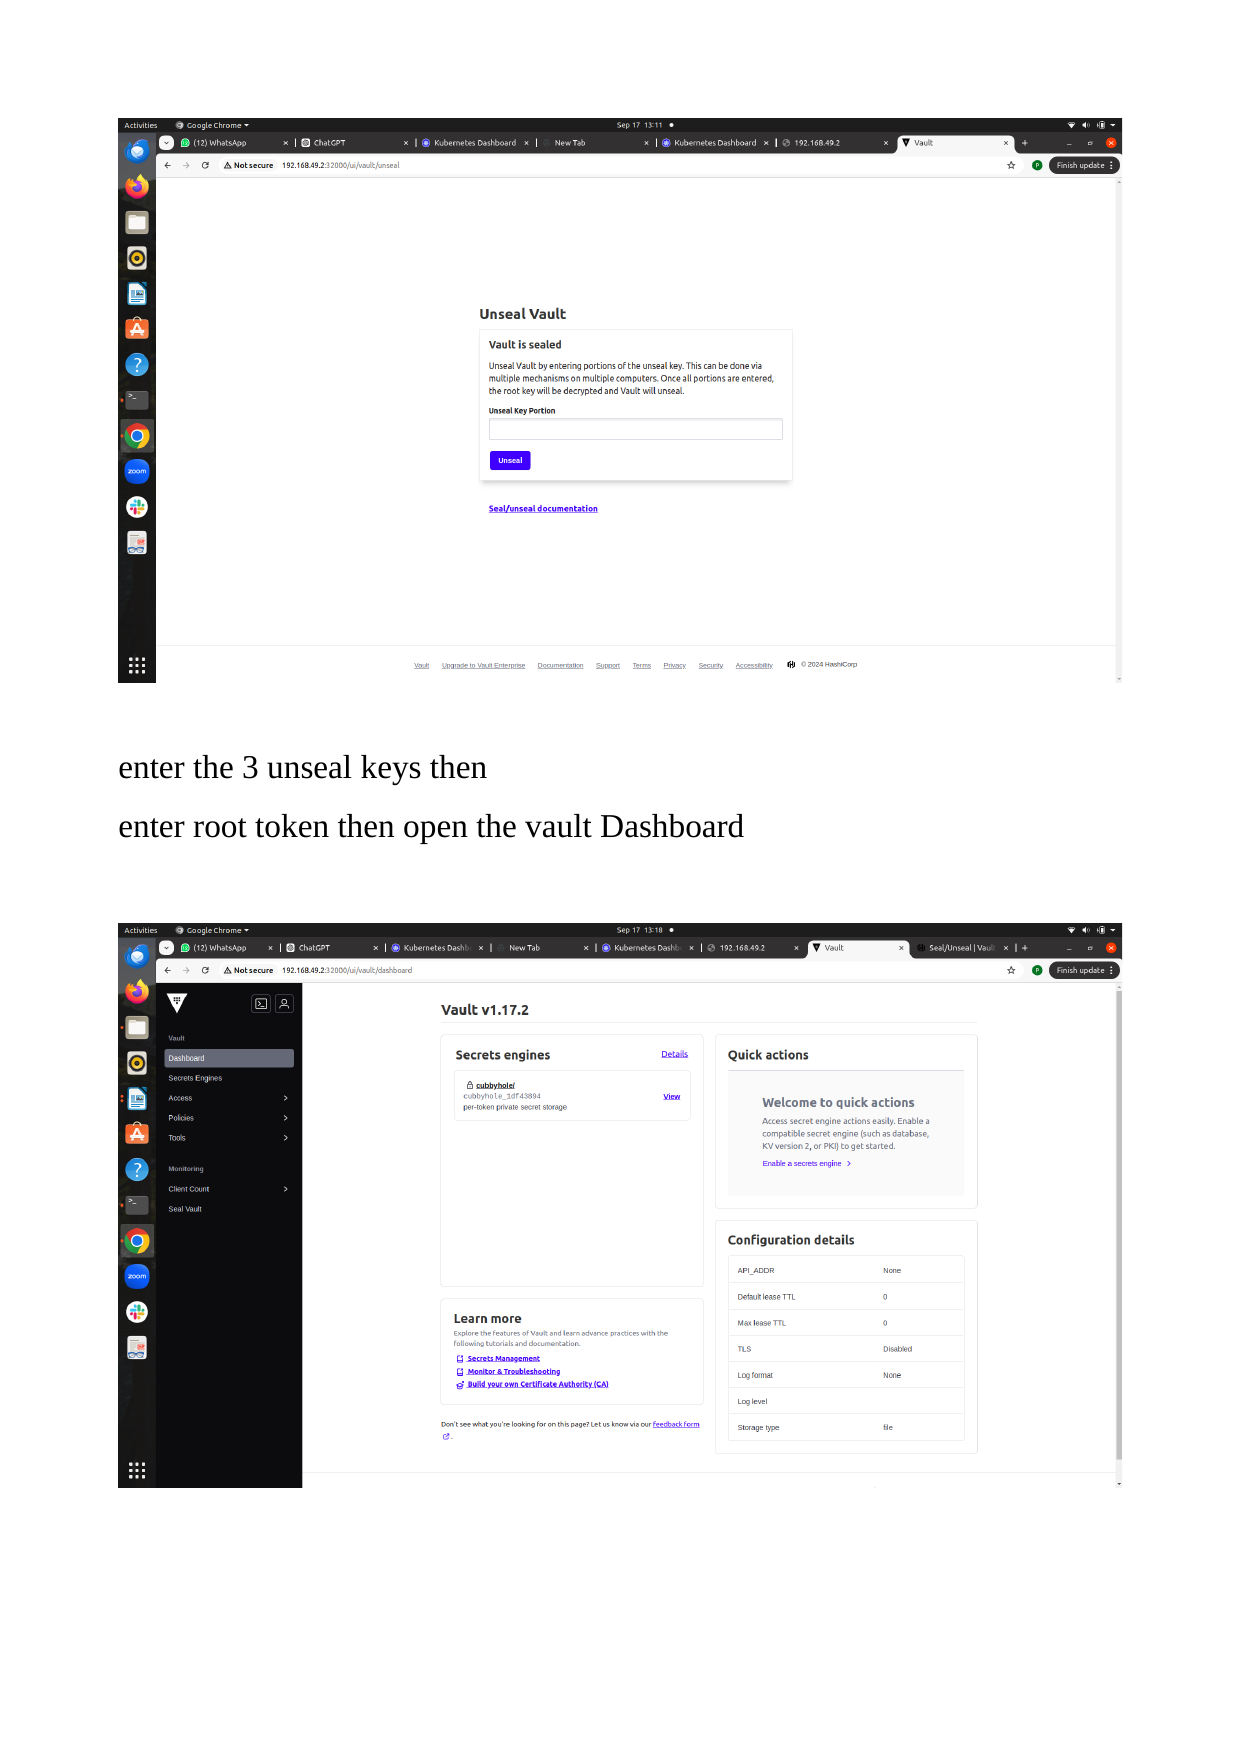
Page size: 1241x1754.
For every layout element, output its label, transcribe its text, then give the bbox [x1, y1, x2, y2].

picture [118, 118, 1123, 683]
picture [118, 923, 1123, 1488]
text enter root token then open the vault Dashboard [118, 806, 1122, 844]
text enter the 3 unseal keys then [118, 747, 1122, 786]
